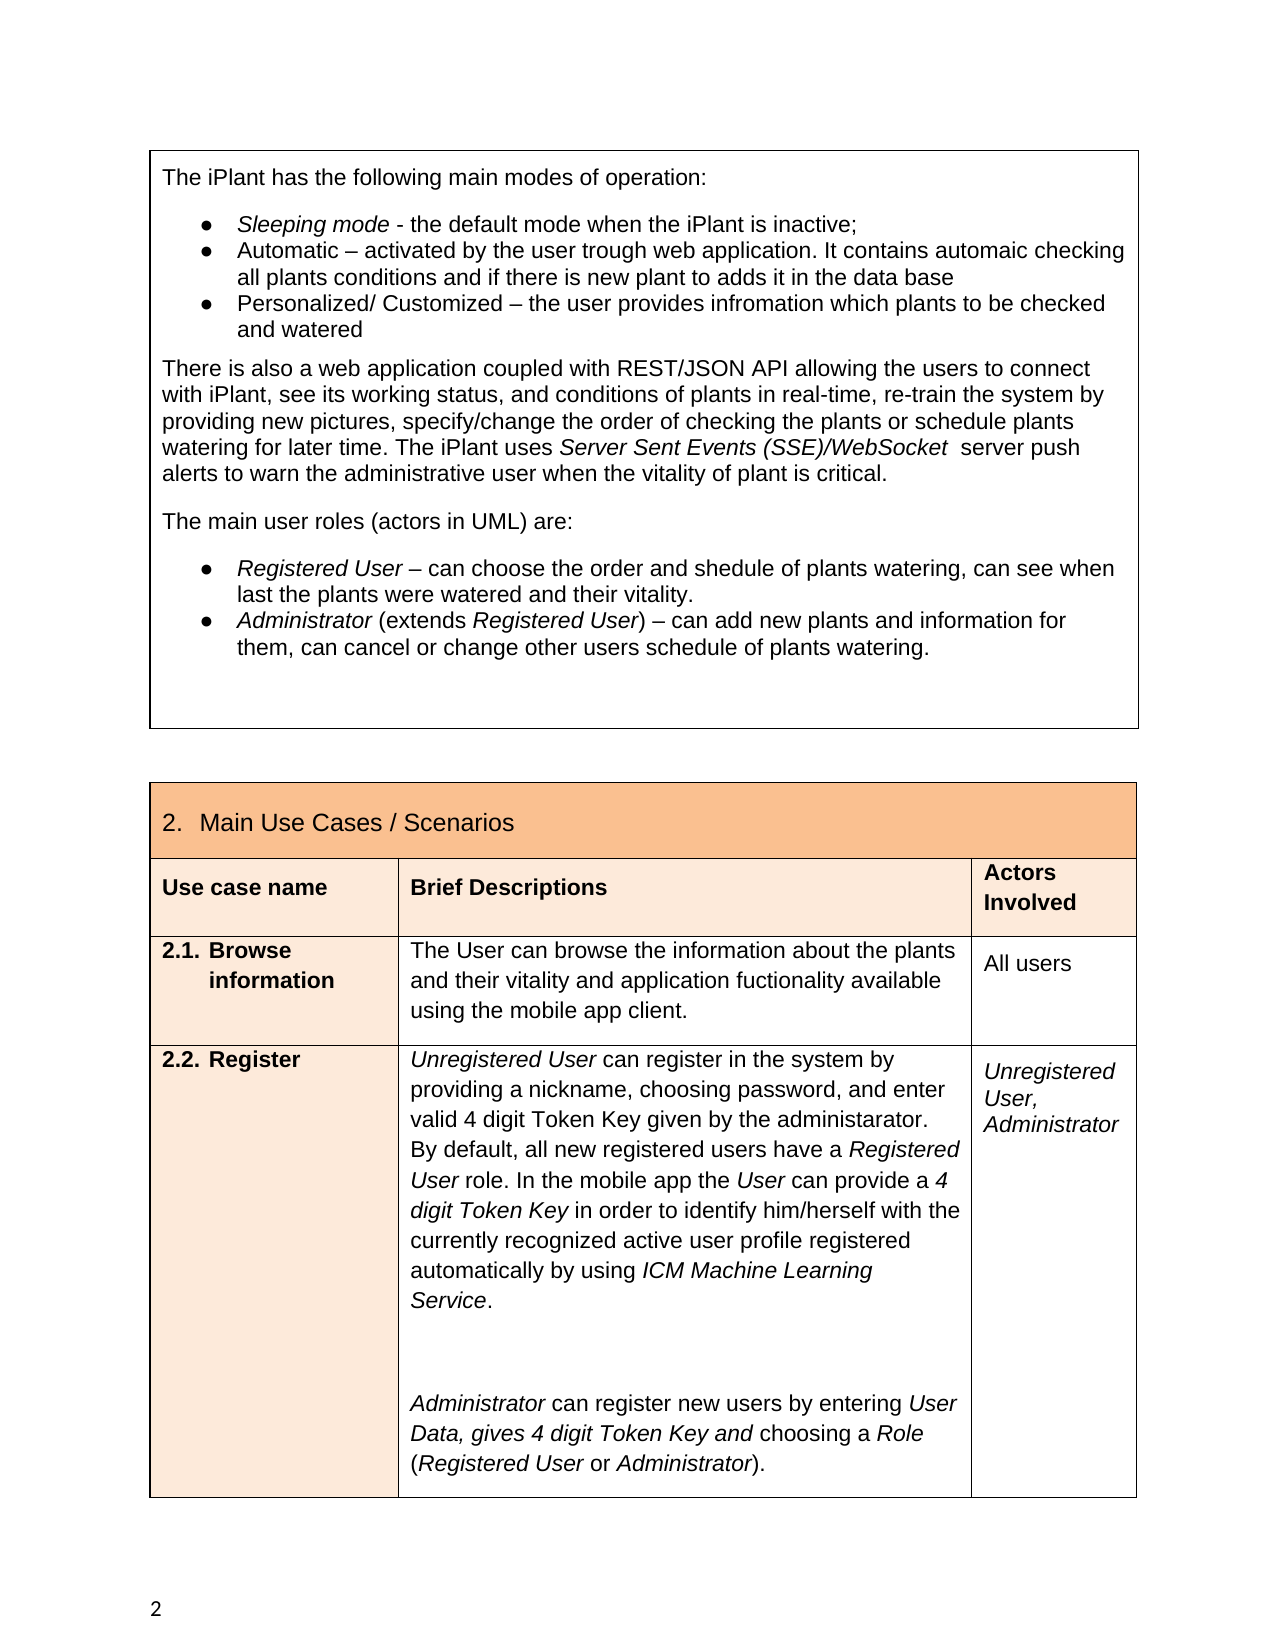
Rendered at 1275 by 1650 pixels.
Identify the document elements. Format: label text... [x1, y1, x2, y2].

table_cell Brief Descriptions [399, 859, 971, 936]
table_cell Unregistered User, Administrator [972, 1046, 1136, 1497]
table_cell The User can browse the information about the plants and their vitality and application fuctionality available using the mobile app client. [399, 937, 971, 1045]
table_cell Actors Involved [972, 859, 1136, 936]
table_cell Unregistered User can register in the system by providing a nickname, choosing password, and enter valid 4 digit Token Key given by the administarator. By default, all new registered users have a Registered User role. In the mobile app the User can provide a 4 digit Token Key in order to identify him/herself with the currently recognized active user profile registered automatically by using ICM Machine Learning Service. Administrator can register new users by entering User Data, gives 4 digit Token Key and choosing a Role (Registered User or Administrator). [399, 1046, 971, 1497]
table_cell Use case name [151, 859, 398, 936]
table_cell Browse information [151, 937, 398, 1045]
table_cell The iPlant has the following main modes of operation: Sleeping mode - the default mode when the iPlant is inactive; Automatic – activated by the user trough web application. It contains automaic checking all plants conditions and if there is new plant to adds it in the data base Personalized/ Customized – the user provides infromation which plants to be checked and watered There is also a web application coupled with REST/JSON API allowing the users to connect with iPlant, see its working status, and conditions of plants in real-time, re-train the system by providing new pictures, specify/change the order of checking the plants or schedule plants watering for later time. The iPlant uses Server Sent Events (SSE)/WebSocket server push alerts to warn the administrative user when the vitality of plant is critical. The main user roles (actors in UML) are: Registered User – can choose the order and shedule of plants watering, can see when last the plants were watered and their vitality. Administrator (extends Registered User) – can add new plants and information for them, can cancel or change other users schedule of plants watering. [151, 151, 1138, 728]
table_cell All users [972, 937, 1136, 1045]
table_cell Register [151, 1046, 398, 1497]
table_header Main Use Cases / Scenarios [151, 783, 1136, 858]
